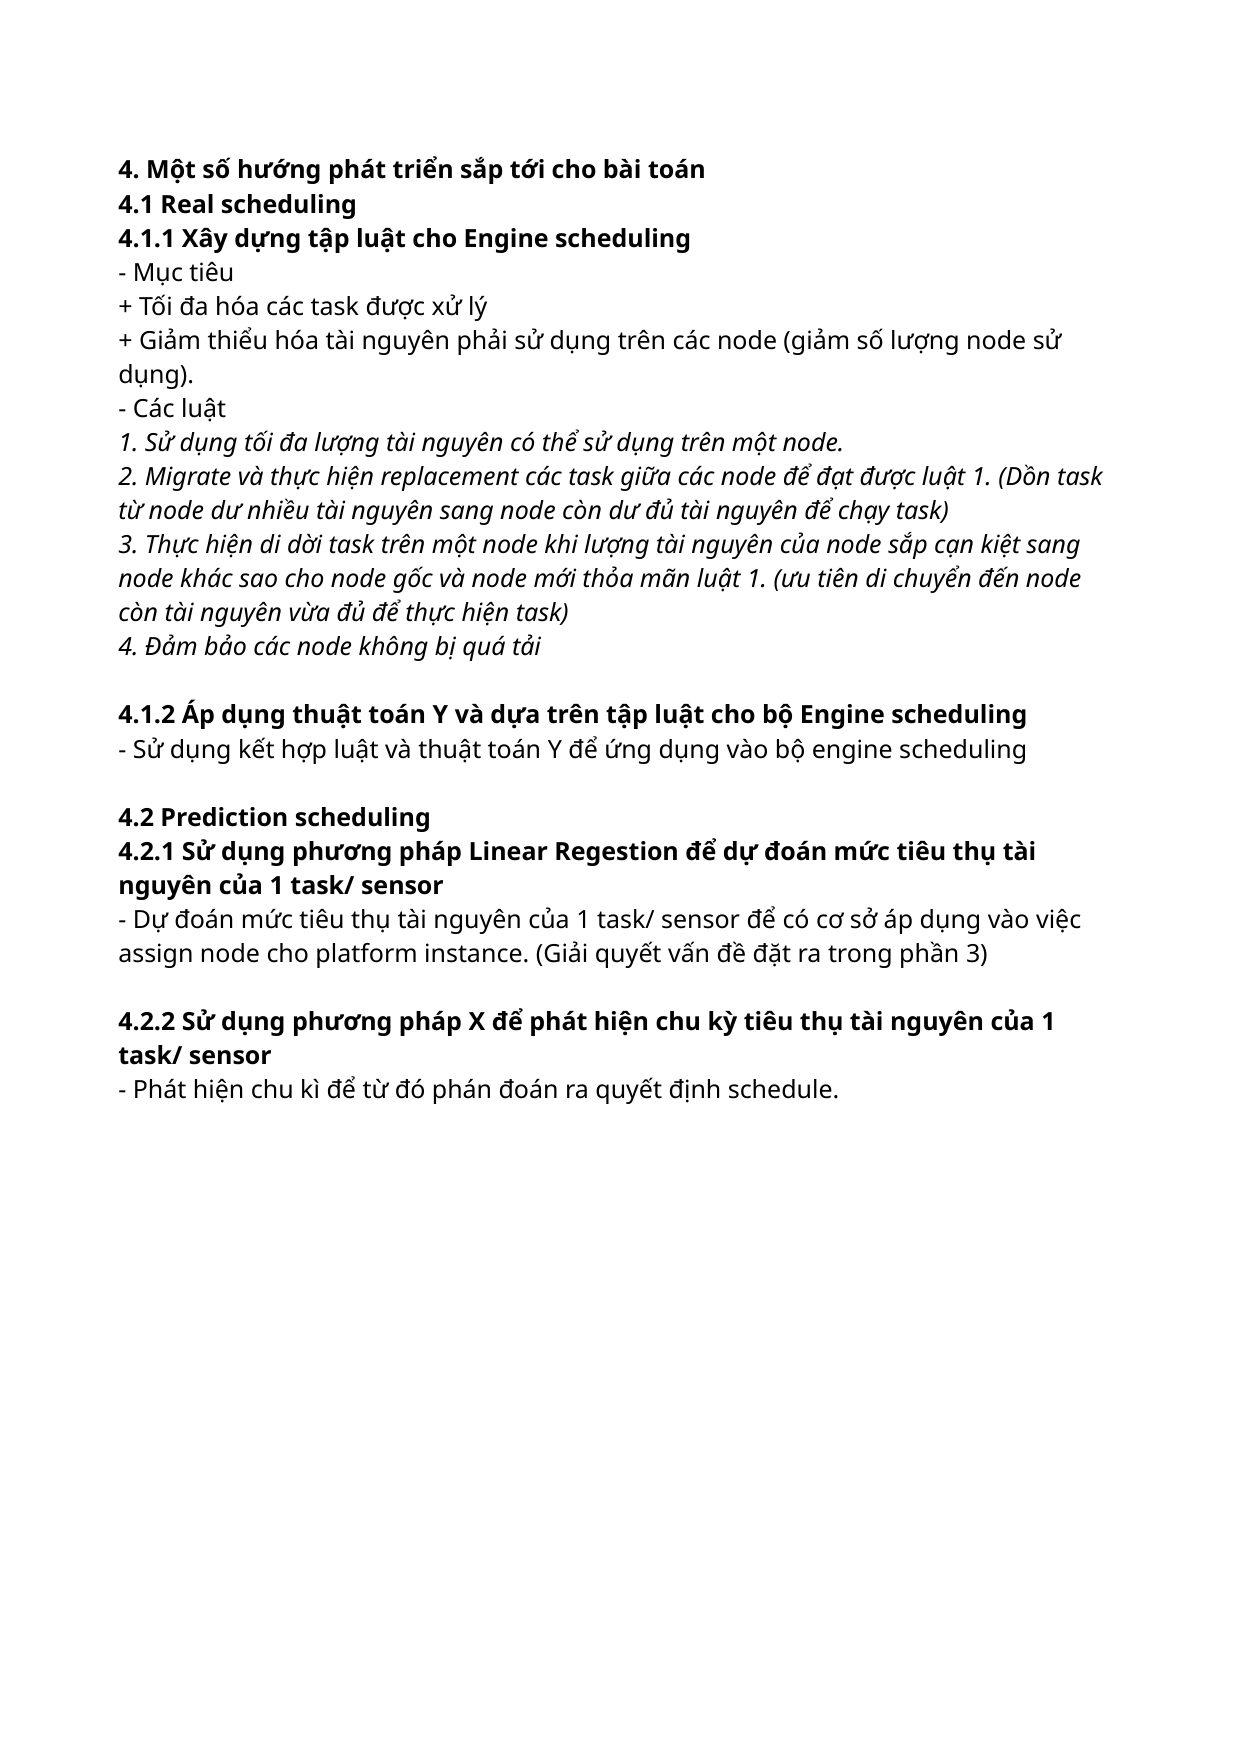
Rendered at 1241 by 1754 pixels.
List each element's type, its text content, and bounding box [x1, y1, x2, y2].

text 4. Một số hướng phát triển sắp tới cho bài toán [118, 152, 1122, 186]
text + Tối đa hóa các task được xử lý [118, 288, 1122, 322]
text + Giảm thiểu hóa tài nguyên phải sử dụng trên các node (giảm số lượng node sử dụng). [118, 322, 1122, 391]
text 4.1 Real scheduling [118, 186, 1122, 220]
text 4.2.1 Sử dụng phương pháp Linear Regestion để dự đoán mức tiêu thụ tài nguyên của 1 task/ sensor [118, 833, 1122, 902]
text 4.1.1 Xây dựng tập luật cho Engine scheduling [118, 220, 1122, 254]
text - Phát hiện chu kì để từ đó phán đoán ra quyết định schedule. [118, 1072, 1122, 1106]
text 4.1.2 Áp dụng thuật toán Y và dựa trên tập luật cho bộ Engine scheduling [118, 697, 1122, 731]
text 4.2 Prediction scheduling [118, 799, 1122, 833]
text 3. Thực hiện di dời task trên một node khi lượng tài nguyên của node sắp cạn kiệt sang node khác sao cho node gốc và node mới thỏa mãn luật 1. (ưu tiên di chuyển đến node còn tài nguyên vừa đủ để thực hiện task) [118, 527, 1122, 629]
text 4.2.2 Sử dụng phương pháp X để phát hiện chu kỳ tiêu thụ tài nguyên của 1 task/ sensor [118, 1004, 1122, 1072]
text 4. Đảm bảo các node không bị quá tải [118, 629, 1122, 663]
text - Mục tiêu [118, 254, 1122, 288]
text - Sử dụng kết hợp luật và thuật toán Y để ứng dụng vào bộ engine scheduling [118, 731, 1122, 765]
text - Các luật [118, 391, 1122, 425]
text 2. Migrate và thực hiện replacement các task giữa các node để đạt được luật 1. (Dồn task từ node dư nhiều tài nguyên sang node còn dư đủ tài nguyên để chạy task) [118, 459, 1122, 527]
text - Dự đoán mức tiêu thụ tài nguyên của 1 task/ sensor để có cơ sở áp dụng vào việc assign node cho platform instance. (Giải quyết vấn đề đặt ra trong phần 3) [118, 902, 1122, 970]
text 1. Sử dụng tối đa lượng tài nguyên có thể sử dụng trên một node. [118, 425, 1122, 459]
